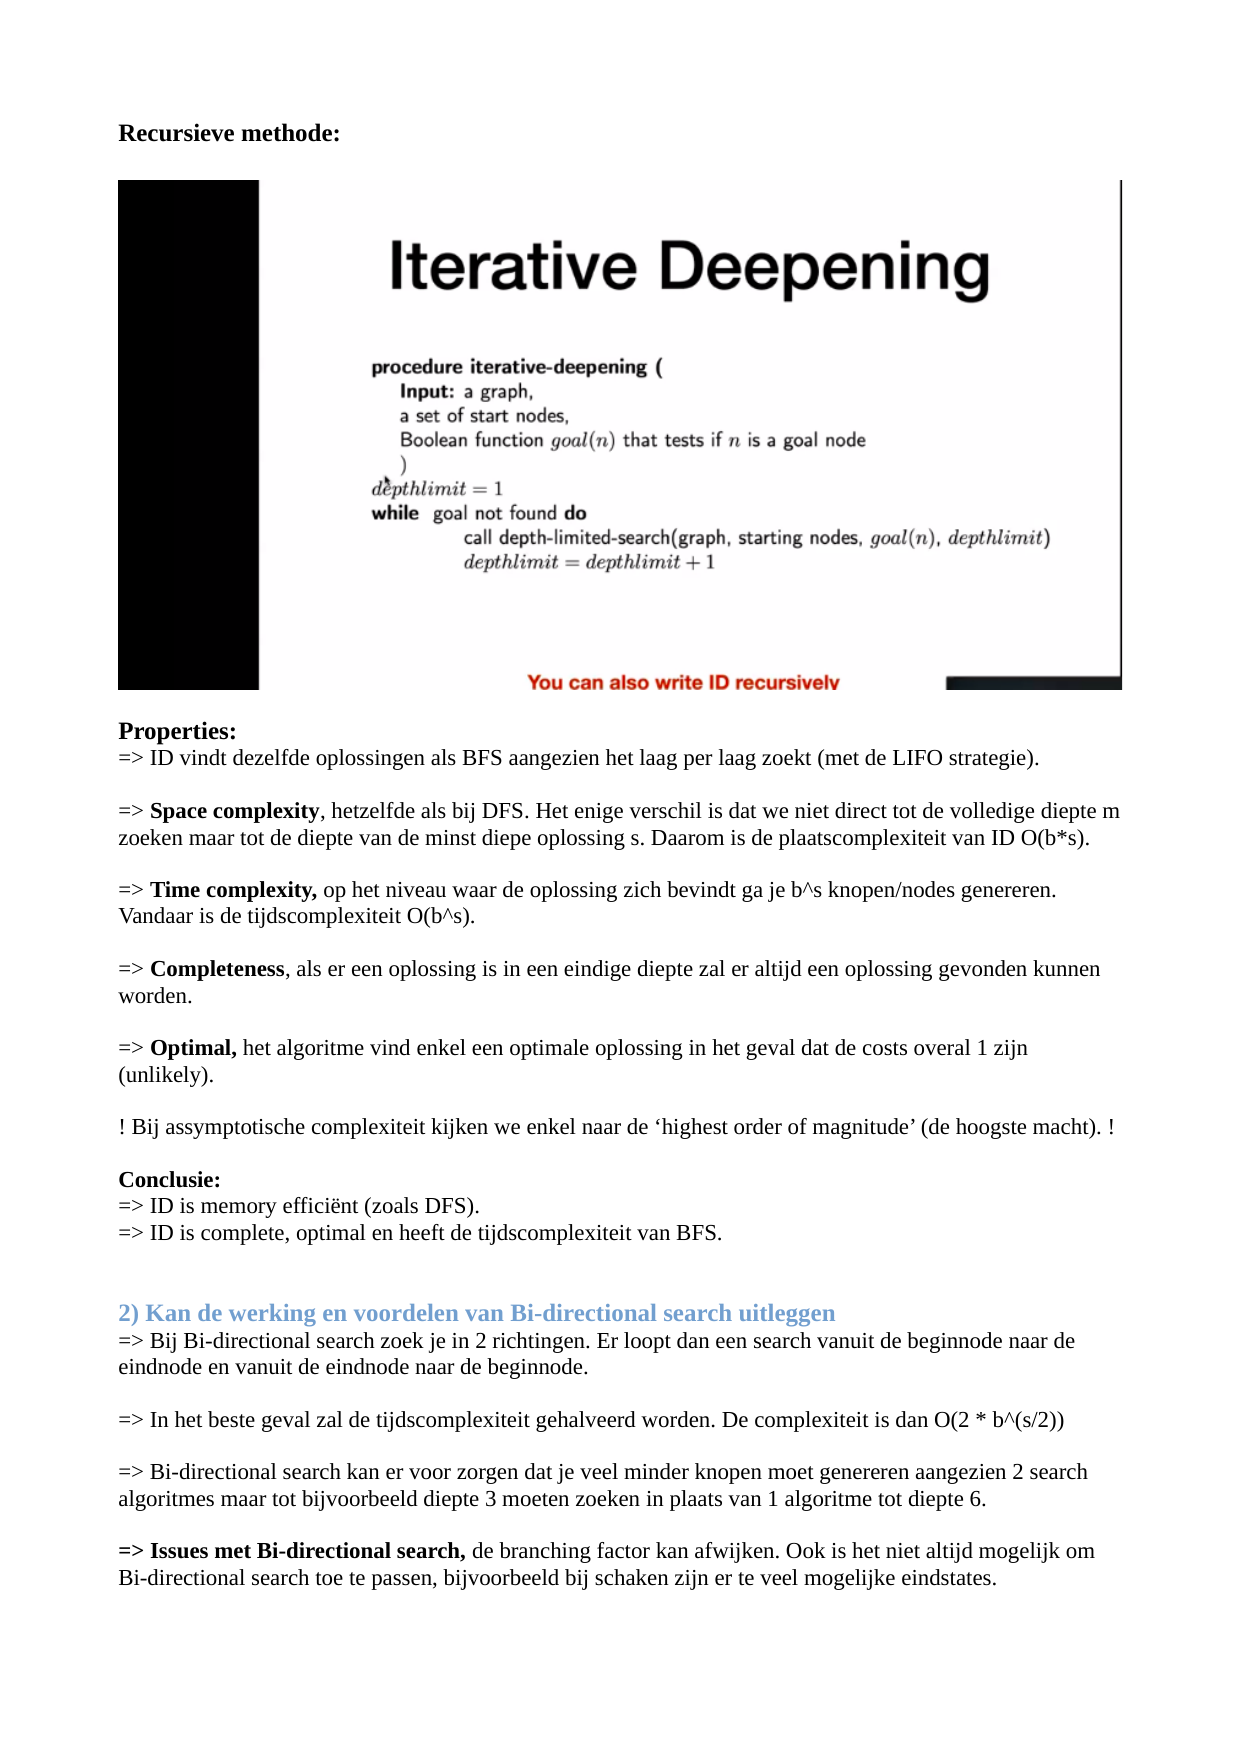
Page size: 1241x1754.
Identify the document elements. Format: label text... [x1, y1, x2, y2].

text => Bi-directional search kan er voor zorgen dat je veel minder knopen moet genereren aangezien 2 search algoritmes maar tot bijvoorbeeld diepte 3 moeten zoeken in plaats van 1 algoritme tot diepte 6. [118, 1458, 1122, 1511]
text => In het beste geval zal de tijdscomplexiteit gehalveerd worden. De complexiteit is dan O(2 * b^(s/2)) [118, 1406, 1122, 1432]
text => ID vindt dezelfde oplossingen als BFS aangezien het laag per laag zoekt (met de LIFO strategie). [118, 744, 1122, 771]
text => ID is memory efficiënt (zoals DFS). [118, 1192, 1122, 1219]
text Properties: [118, 716, 1122, 744]
text 2) Kan de werking en voordelen van Bi-directional search uitleggen [118, 1298, 1122, 1327]
text => Bij Bi-directional search zoek je in 2 richtingen. Er loopt dan een search vanuit de beginnode naar de eindnode en vanuit de eindnode naar de beginnode. [118, 1327, 1122, 1379]
text Recursieve methode: [118, 118, 1122, 147]
text => Space complexity, hetzelfde als bij DFS. Het enige verschil is dat we niet direct tot de volledige diepte m zoeken maar tot de diepte van de minst diepe oplossing s. Daarom is de plaatscomplexiteit van ID O(b*s). [118, 797, 1122, 850]
text => Completeness, als er een oplossing is in een eindige diepte zal er altijd een oplossing gevonden kunnen worden. [118, 955, 1122, 1008]
text ! Bij assymptotische complexiteit kijken we enkel naar de ‘highest order of magnitude’ (de hoogste macht). ! [118, 1113, 1122, 1140]
text => ID is complete, optimal en heeft de tijdscomplexiteit van BFS. [118, 1219, 1122, 1245]
picture [118, 180, 1123, 690]
text => Issues met Bi-directional search, de branching factor kan afwijken. Ook is het niet altijd mogelijk om Bi-directional search toe te passen, bijvoorbeeld bij schaken zijn er te veel mogelijke eindstates. [118, 1537, 1122, 1590]
text Conclusie: [118, 1166, 1122, 1192]
text => Time complexity, op het niveau waar de oplossing zich bevindt ga je b^s knopen/nodes genereren. Vandaar is de tijdscomplexiteit O(b^s). [118, 876, 1122, 929]
text => Optimal, het algoritme vind enkel een optimale oplossing in het geval dat de costs overal 1 zijn (unlikely). [118, 1034, 1122, 1087]
